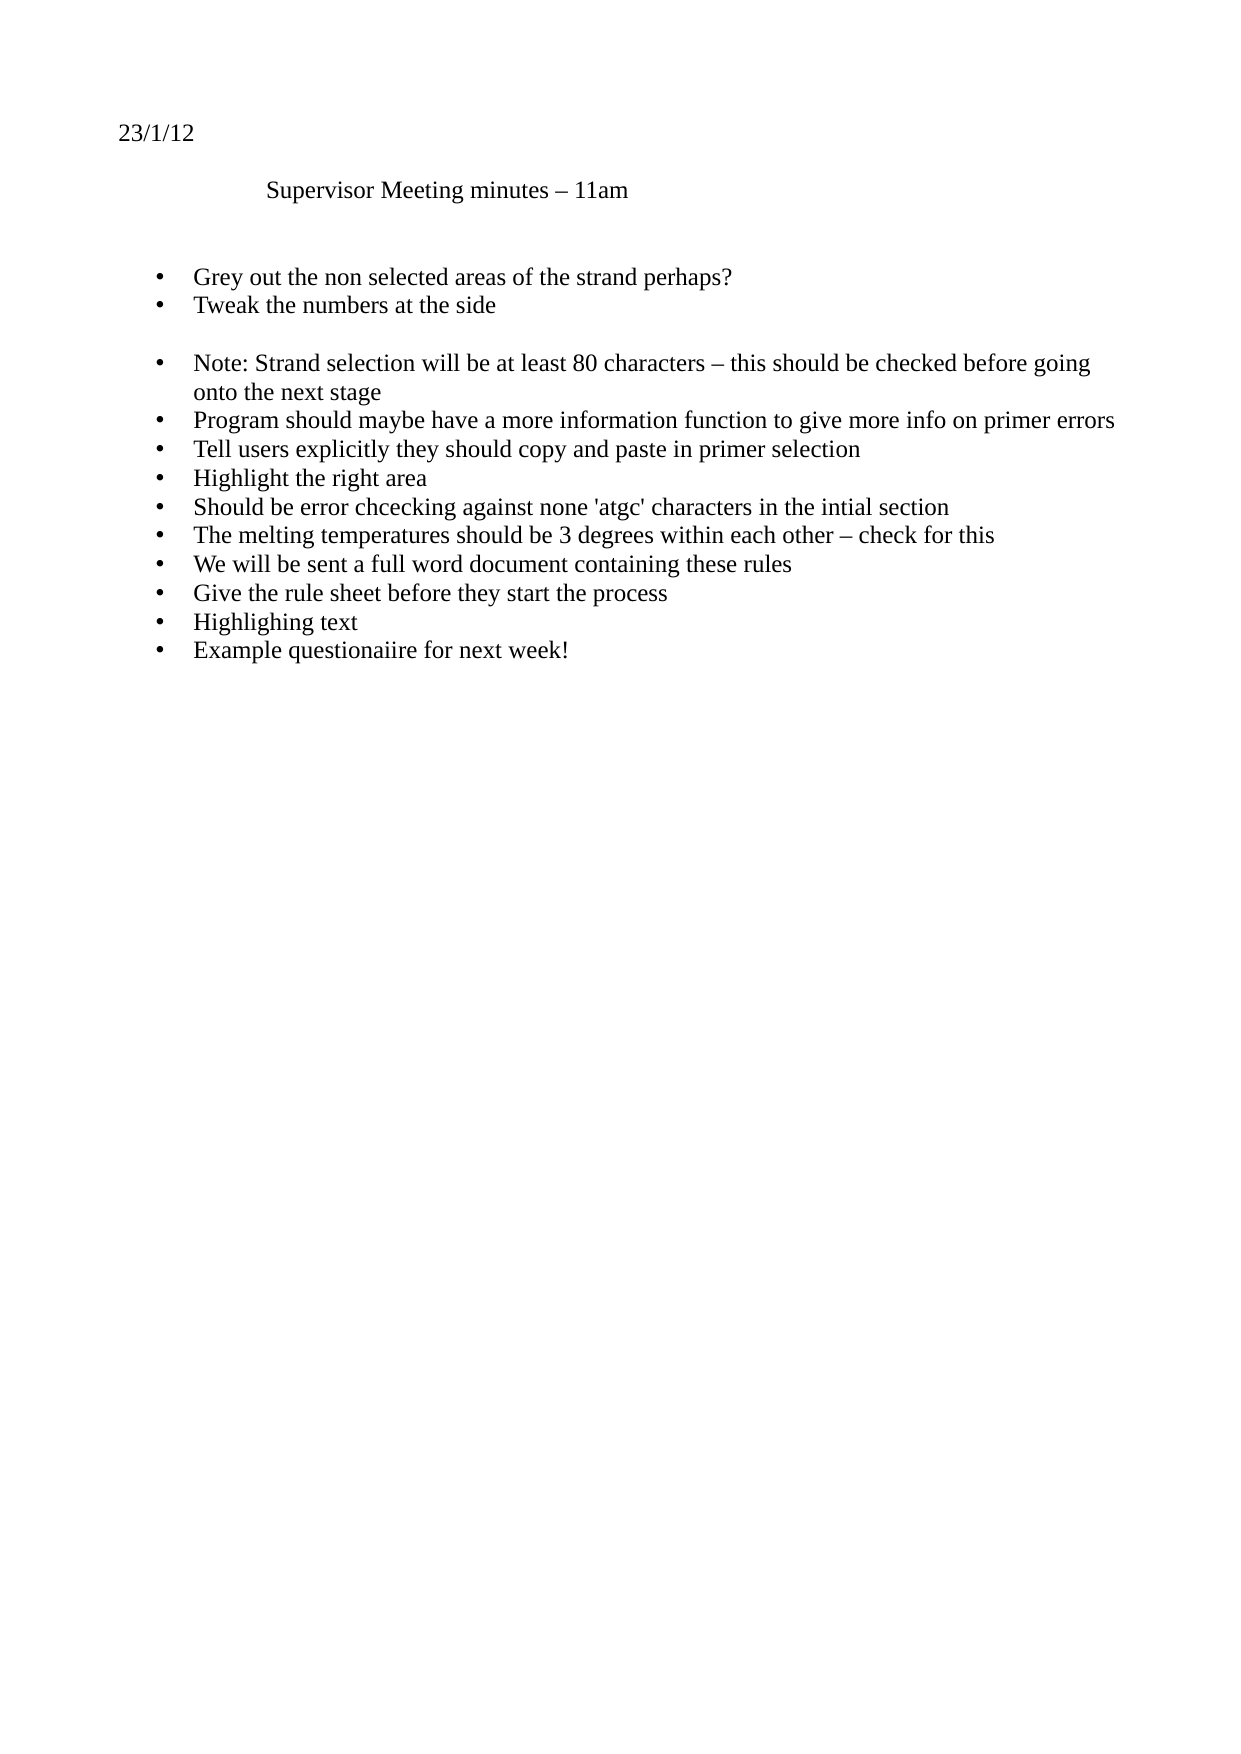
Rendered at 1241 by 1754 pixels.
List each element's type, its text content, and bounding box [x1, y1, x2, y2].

list Highlight the right area [156, 463, 1122, 492]
text 23/1/12 [118, 118, 1122, 147]
list Program should maybe have a more information function to give more info on primer errors [156, 406, 1122, 434]
list Note: Strand selection will be at least 80 characters – this should be checked before going onto the next stage [156, 348, 1122, 406]
text Supervisor Meeting minutes – 11am [118, 176, 1122, 204]
list The melting temperatures should be 3 degrees within each other – check for this [156, 521, 1122, 549]
list We will be sent a full word document containing these rules [156, 549, 1122, 578]
list Grey out the non selected areas of the strand perhaps? [156, 262, 1122, 291]
list Tell users explicitly they should copy and paste in primer selection [156, 434, 1122, 463]
list Highlighing text [156, 607, 1122, 636]
list Should be error chcecking against none 'atgc' characters in the intial section [156, 492, 1122, 521]
list Tweak the numbers at the side [156, 291, 1122, 319]
list Give the rule sheet before they start the process [156, 578, 1122, 607]
list Example questionaiire for next week! [156, 636, 1122, 664]
